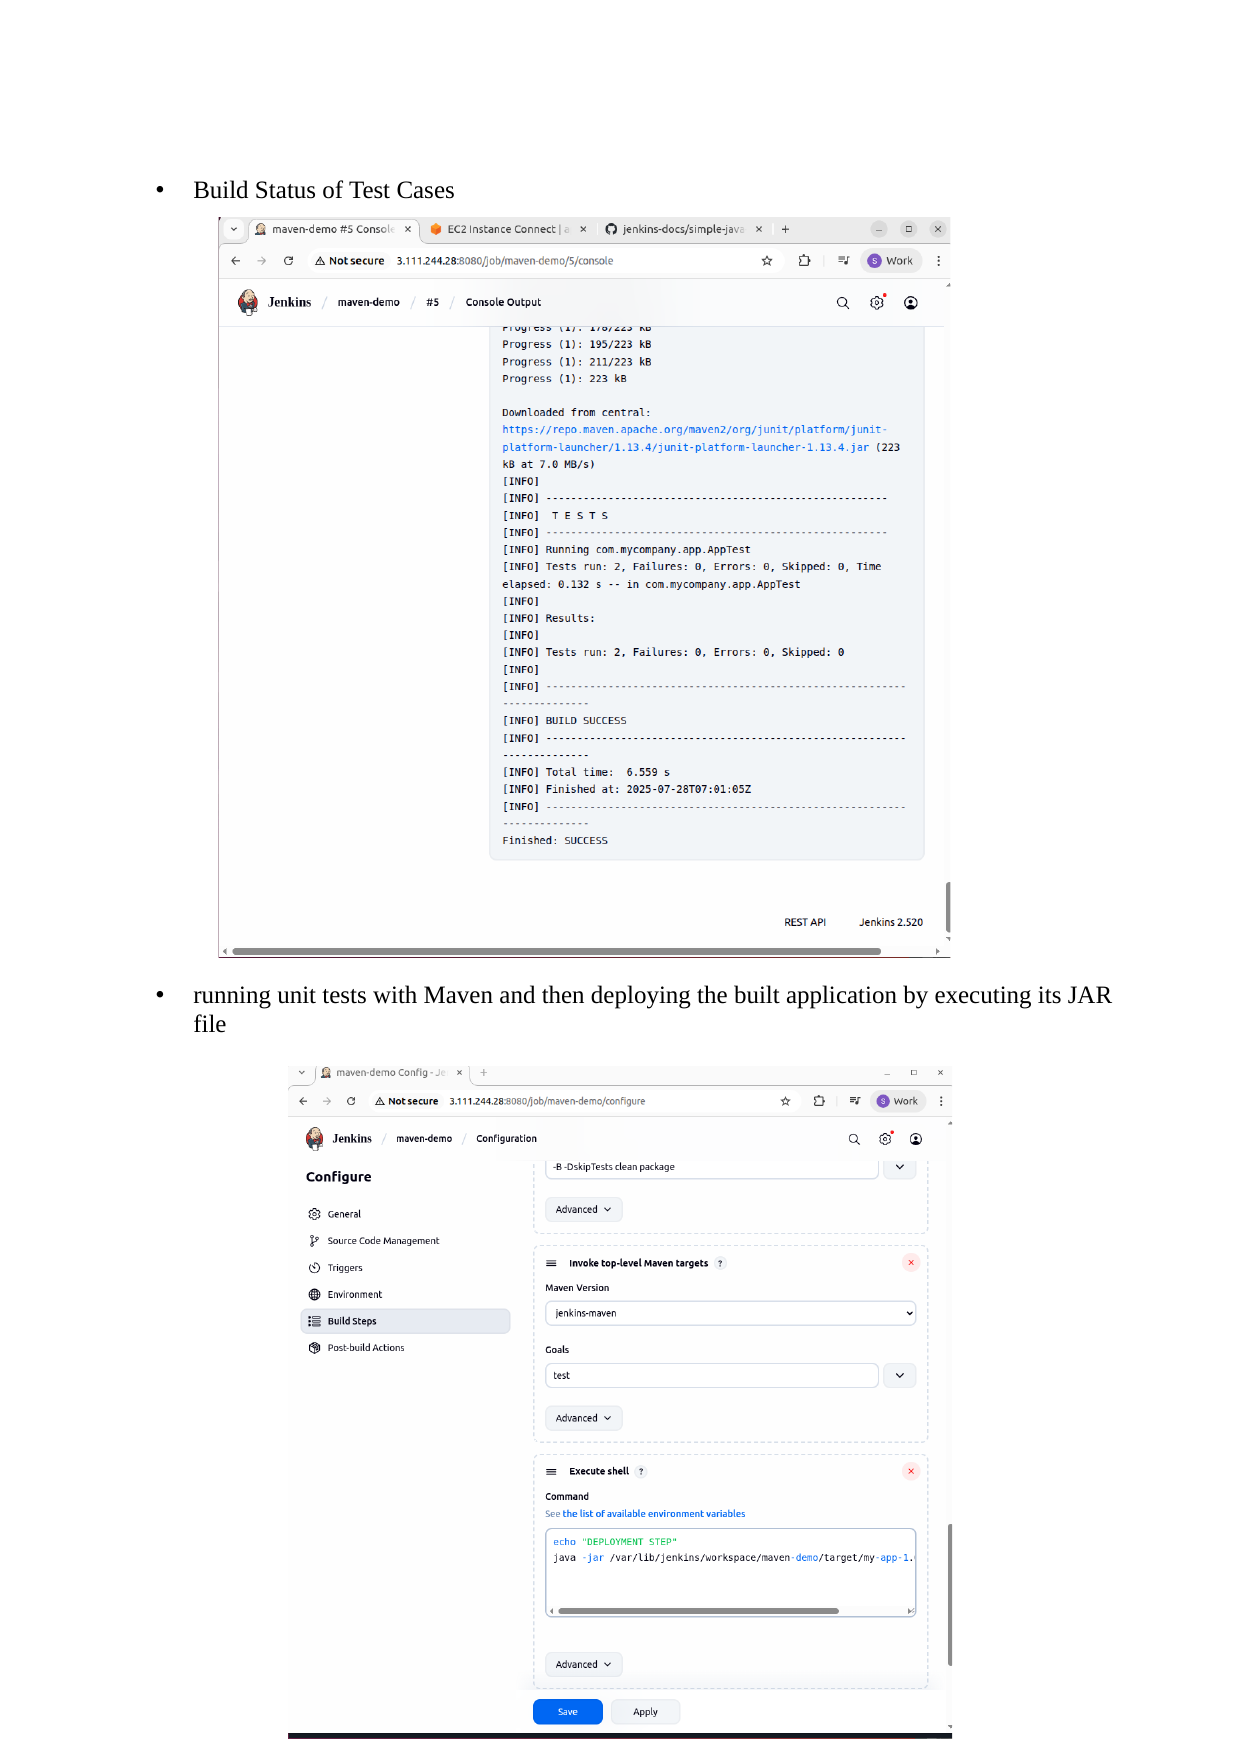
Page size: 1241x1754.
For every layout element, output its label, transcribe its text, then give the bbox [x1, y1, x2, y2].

list Build Status of Test Cases [156, 176, 1122, 204]
picture [288, 1066, 953, 1739]
list running unit tests with Maven and then deploying the built application by executing its JAR file [156, 981, 1122, 1038]
picture [218, 217, 951, 958]
